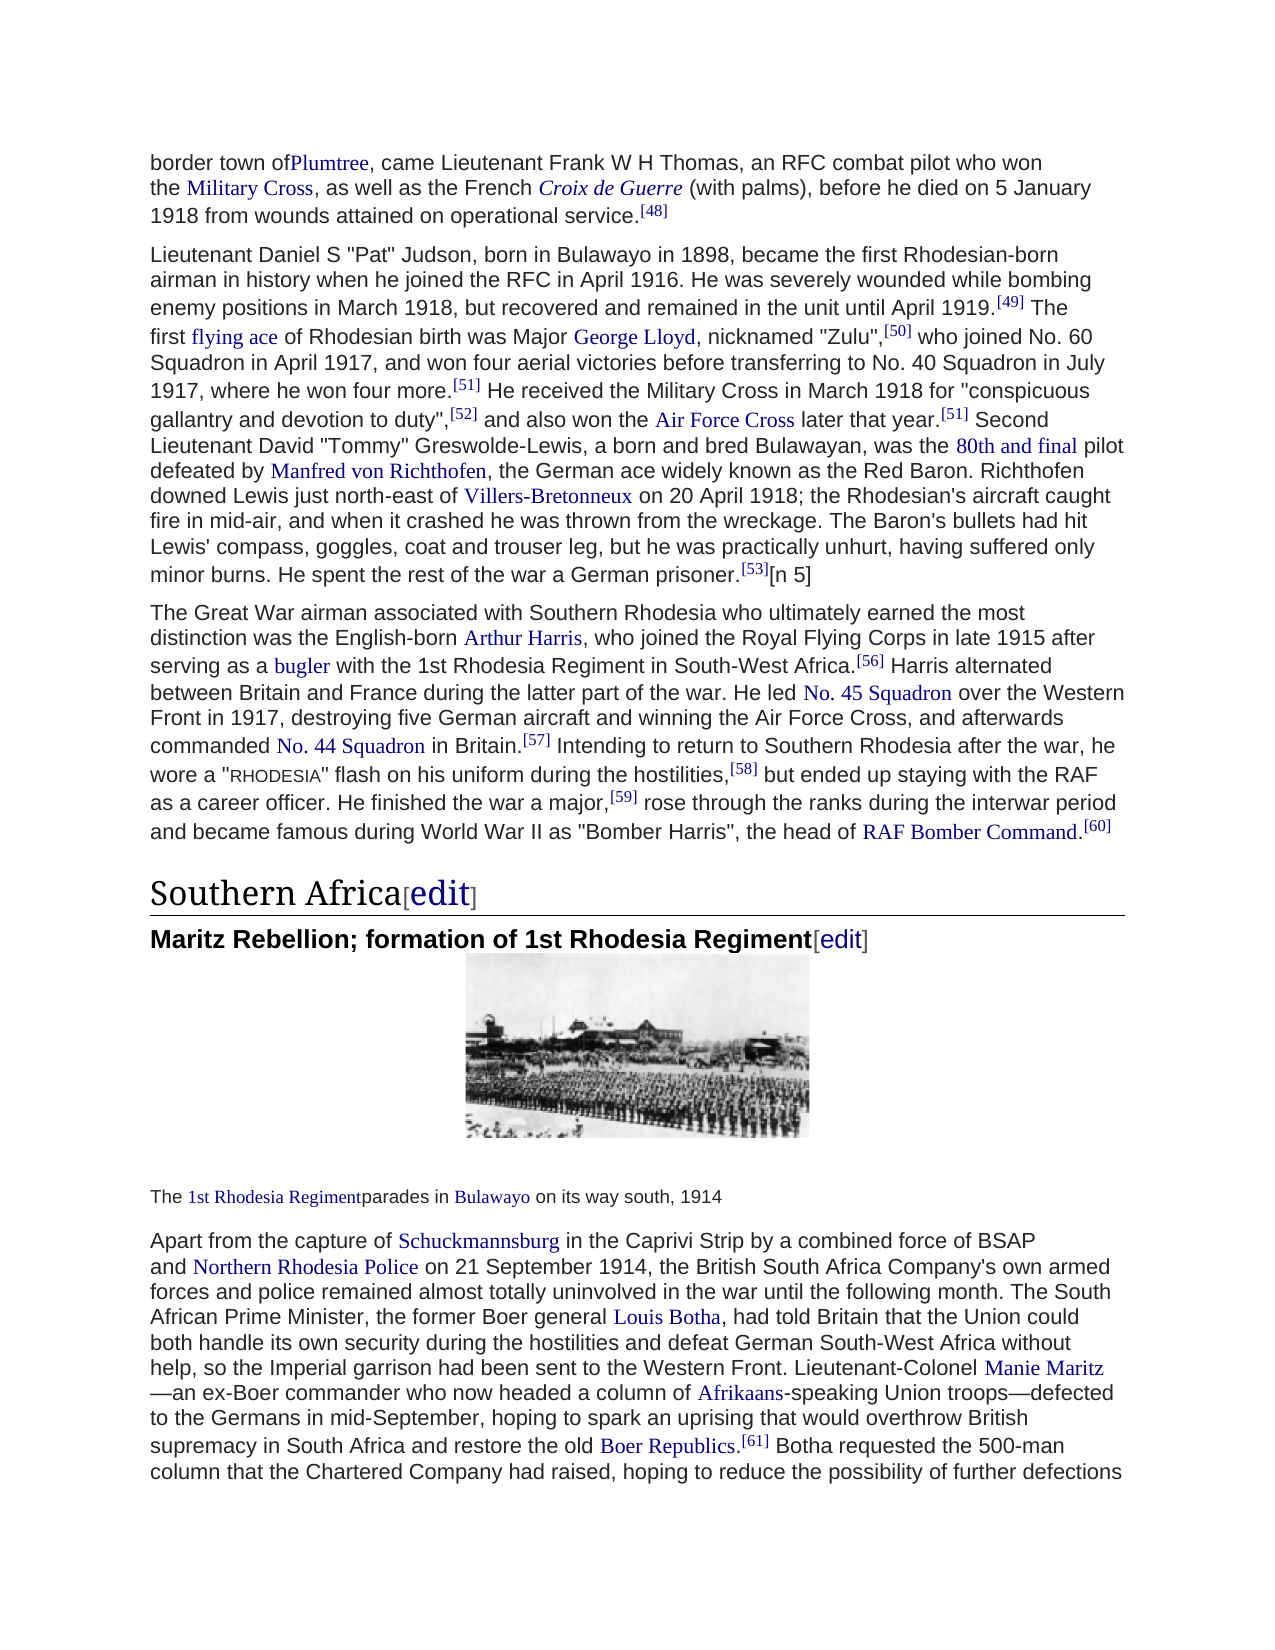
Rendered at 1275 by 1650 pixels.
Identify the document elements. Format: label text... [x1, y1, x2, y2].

text Maritz Rebellion; formation of 1st Rhodesia Regiment[edit] [150, 924, 1125, 954]
text The 1st Rhodesia Regimentparades in Bulawayo on its way south, 1914 [150, 1172, 1125, 1207]
text Southern Africa[edit] [150, 870, 1125, 915]
text border town ofPlumtree, came Lieutenant Frank W H Thomas, an RFC combat pilot who won the Military Cross, as well as the French Croix de Guerre (with palms), before he died on 5 January 1918 from wounds attained on operational service.[48] [150, 150, 1125, 229]
text Apart from the capture of Schuckmannsburg in the Caprivi Strip by a combined force of BSAP and Northern Rhodesia Police on 21 September 1914, the British South Africa Company's own armed forces and police remained almost totally uninvolved in the war until the following month. The South African Prime Minister, the former Boer general Louis Botha, had told Britain that the Union could both handle its own security during the hostilities and defeat German South-West Africa without help, so the Imperial garrison had been sent to the Western Front. Lieutenant-Colonel Manie Maritz—an ex-Boer commander who now headed a column of Afrikaans-speaking Union troops—defected to the Germans in mid-September, hoping to spark an uprising that would overthrow British supremacy in South Africa and restore the old Boer Republics.[61] Botha requested the 500-man column that the Chartered Company had raised, hoping to reduce the possibility of further defections [150, 1228, 1125, 1484]
text Lieutenant Daniel S "Pat" Judson, born in Bulawayo in 1898, became the first Rhodesian-born airman in history when he joined the RFC in April 1916. He was severely wounded while bombing enemy positions in March 1918, but recovered and remained in the unit until April 1919.[49] The first flying ace of Rhodesian birth was Major George Lloyd, nicknamed "Zulu",[50] who joined No. 60 Squadron in April 1917, and won four aerial victories before transferring to No. 40 Squadron in July 1917, where he won four more.[51] He received the Military Cross in March 1918 for "conspicuous gallantry and devotion to duty",[52] and also won the Air Force Cross later that year.[51] Second Lieutenant David "Tommy" Greswolde-Lewis, a born and bred Bulawayan, was the 80th and final pilot defeated by Manfred von Richthofen, the German ace widely known as the Red Baron. Richthofen downed Lewis just north-east of Villers-Bretonneux on 20 April 1918; the Rhodesian's aircraft caught fire in mid-air, and when it crashed he was thrown from the wreckage. The Baron's bullets had hit Lewis' compass, goggles, coat and trouser leg, but he was practically unhurt, having suffered only minor burns. He spent the rest of the war a German prisoner.[53][n 5] [150, 242, 1125, 588]
text The Great War airman associated with Southern Rhodesia who ultimately earned the most distinction was the English-born Arthur Harris, who joined the Royal Flying Corps in late 1915 after serving as a bugler with the 1st Rhodesia Regiment in South-West Africa.[56] Harris alternated between Britain and France during the latter part of the war. He led No. 45 Squadron over the Western Front in 1917, destroying five German aircraft and winning the Air Force Cross, and afterwards commanded No. 44 Squadron in Britain.[57] Intending to return to Southern Rhodesia after the war, he wore a "rhodesia" flash on his uniform during the hostilities,[58] but ended up staying with the RAF as a career officer. He finished the war a major,[59] rose through the ranks during the interwar period and became famous during World War II as "Bomber Harris", the head of RAF Bomber Command.[60] [150, 600, 1125, 845]
